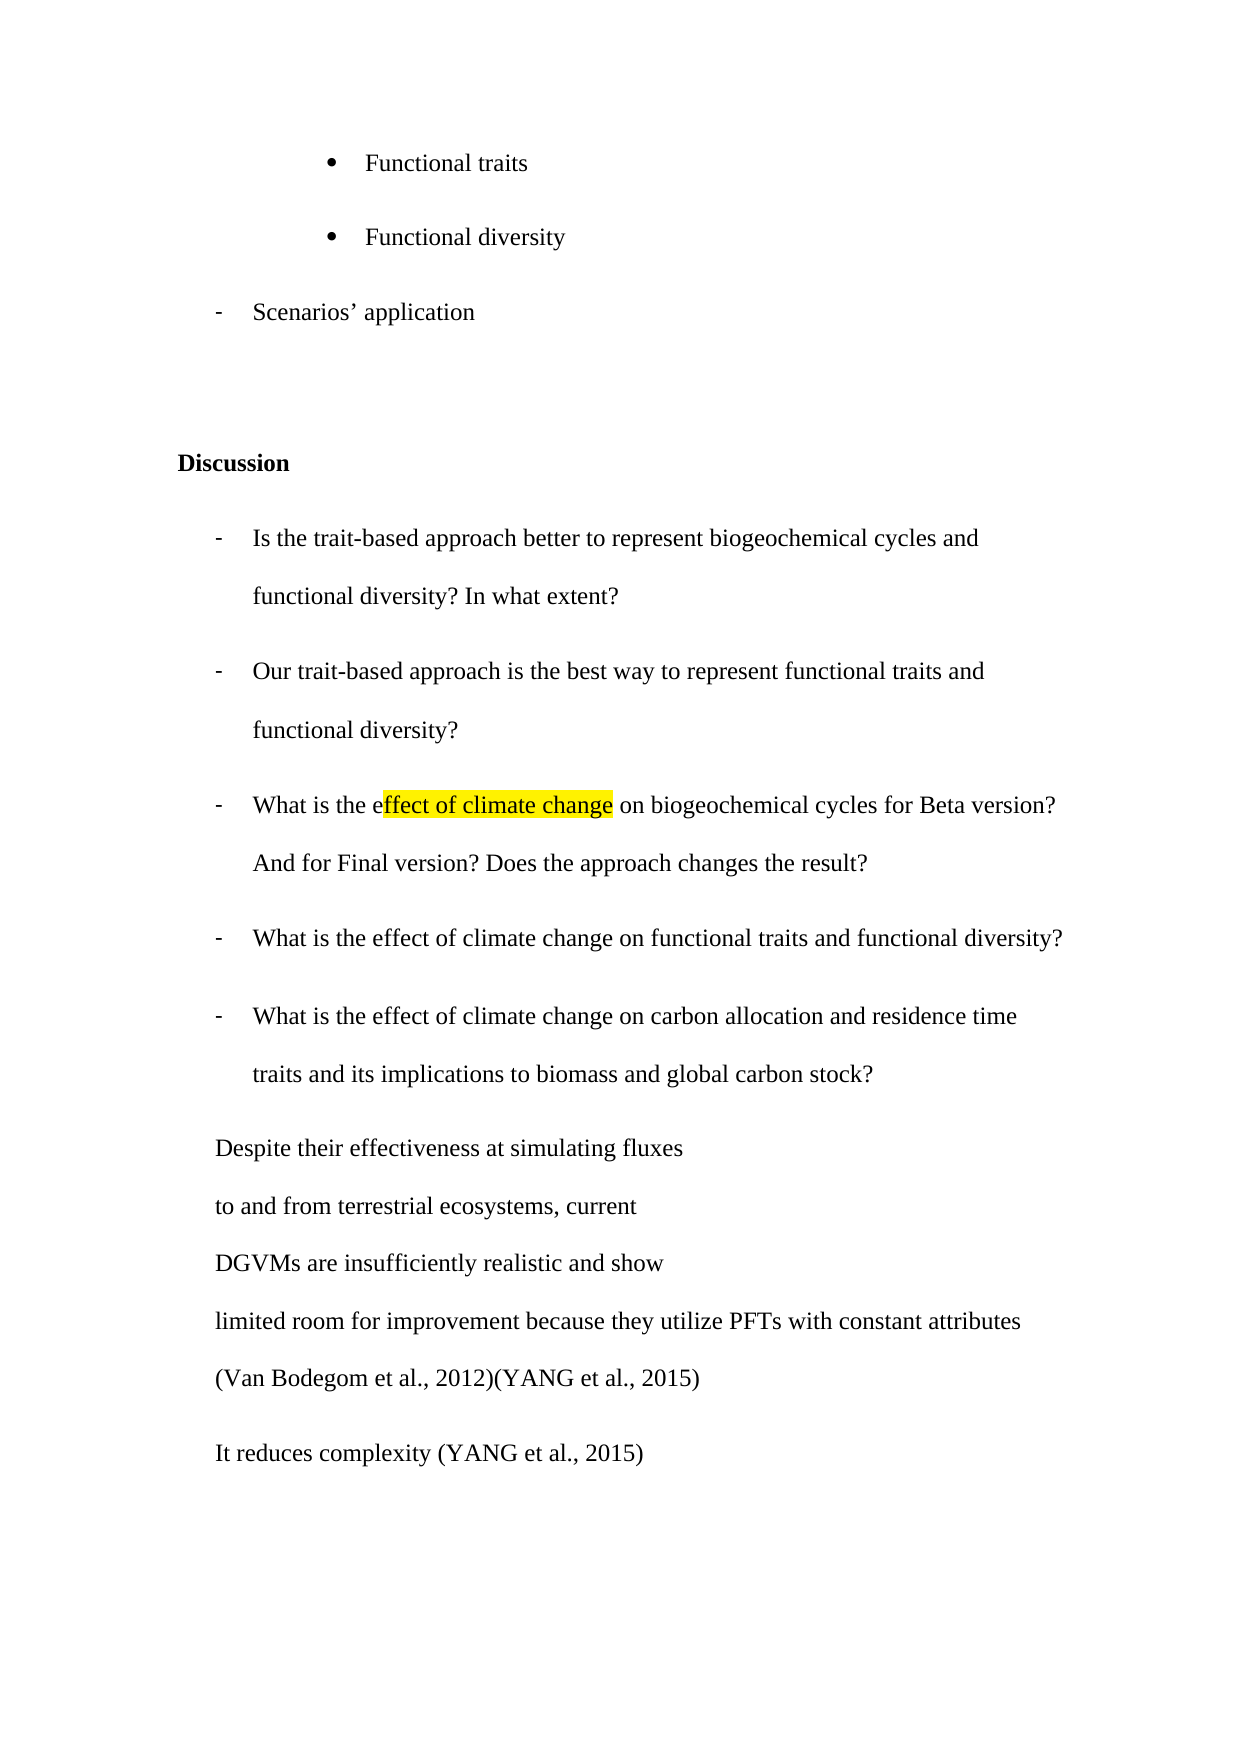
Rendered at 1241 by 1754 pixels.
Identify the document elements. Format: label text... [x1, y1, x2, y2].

list What is the effect of climate change on biogeochemical cycles for Beta version? And for Final version? Does the approach changes the result? [215, 789, 1063, 877]
list Functional traits [327, 148, 1063, 176]
text It reduces complexity (YANG et al., 2015) [215, 1438, 1063, 1466]
list Functional diversity [327, 222, 1063, 251]
list Scenarios’ application [215, 296, 1063, 326]
list Is the trait-based approach better to represent biogeochemical cycles and functional diversity? In what extent? [215, 522, 1063, 610]
list Our trait-based approach is the best way to represent functional traits and functional diversity? [215, 655, 1063, 743]
text Despite their effectiveness at simulating fluxes to and from terrestrial ecosystems, current DGVMs are insufficiently realistic and show limited room for improvement because they utilize PFTs with constant attributes (Van Bodegom et al., 2012)(YANG et al., 2015) [215, 1133, 1063, 1392]
list What is the effect of climate change on functional traits and functional diversity? [215, 922, 1063, 953]
list What is the effect of climate change on carbon allocation and residence time traits and its implications to biomass and global carbon stock? [215, 1000, 1063, 1088]
text Discussion [177, 448, 1063, 477]
